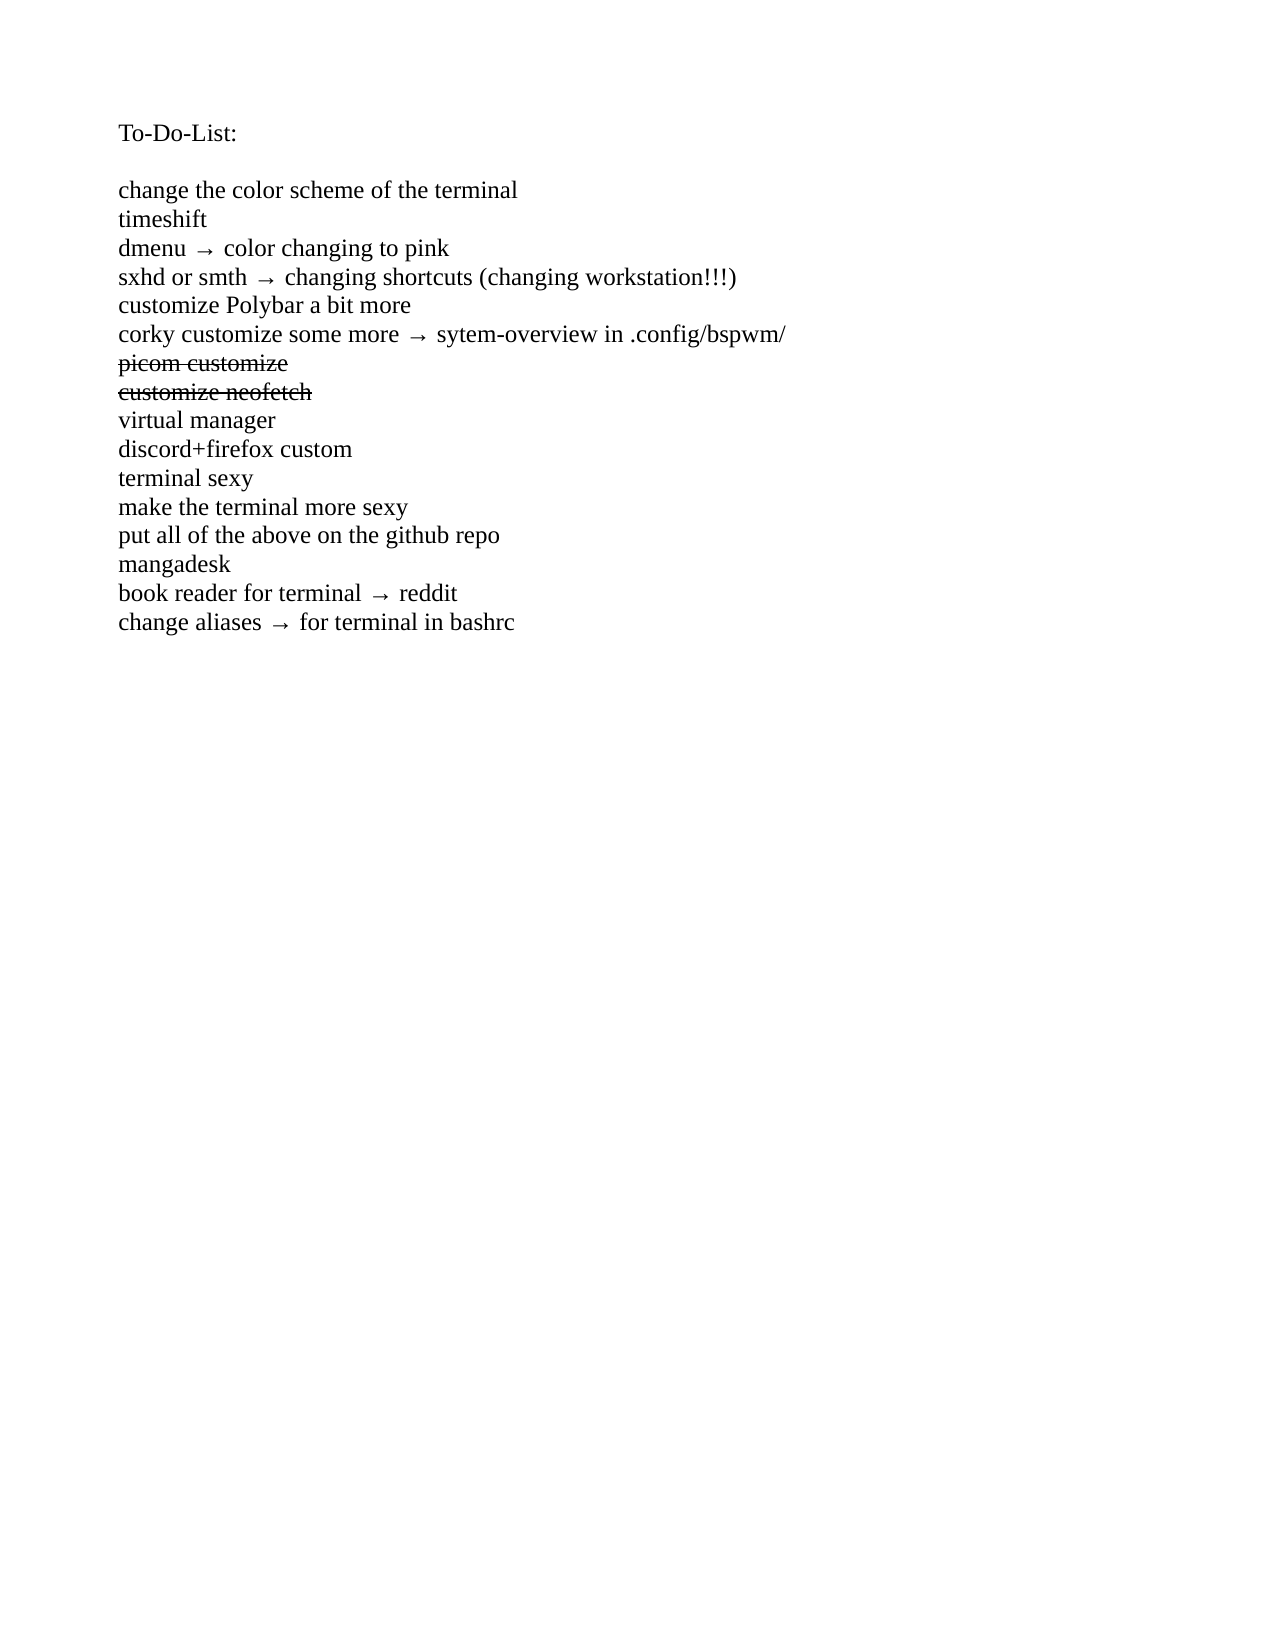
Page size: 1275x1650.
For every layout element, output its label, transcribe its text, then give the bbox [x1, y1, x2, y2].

text virtual manager [118, 406, 1157, 434]
text put all of the above on the github repo [118, 521, 1157, 549]
text book reader for terminal → reddit [118, 578, 1157, 607]
text change aliases → for terminal in bashrc [118, 607, 1157, 636]
text mangadesk [118, 549, 1157, 578]
text To-Do-List: [118, 118, 1157, 176]
text customize Polybar a bit more [118, 291, 1157, 319]
text change the color scheme of the terminal [118, 176, 1157, 204]
text make the terminal more sexy [118, 492, 1157, 521]
text picom customize [118, 348, 1157, 377]
text terminal sexy [118, 463, 1157, 492]
text customize neofetch [118, 377, 1157, 406]
text corky customize some more → sytem-overview in .config/bspwm/ [118, 319, 1157, 348]
text discord+firefox custom [118, 434, 1157, 463]
text dmenu → color changing to pink [118, 233, 1157, 262]
text sxhd or smth → changing shortcuts (changing workstation!!!) [118, 262, 1157, 291]
text timeshift [118, 204, 1157, 233]
